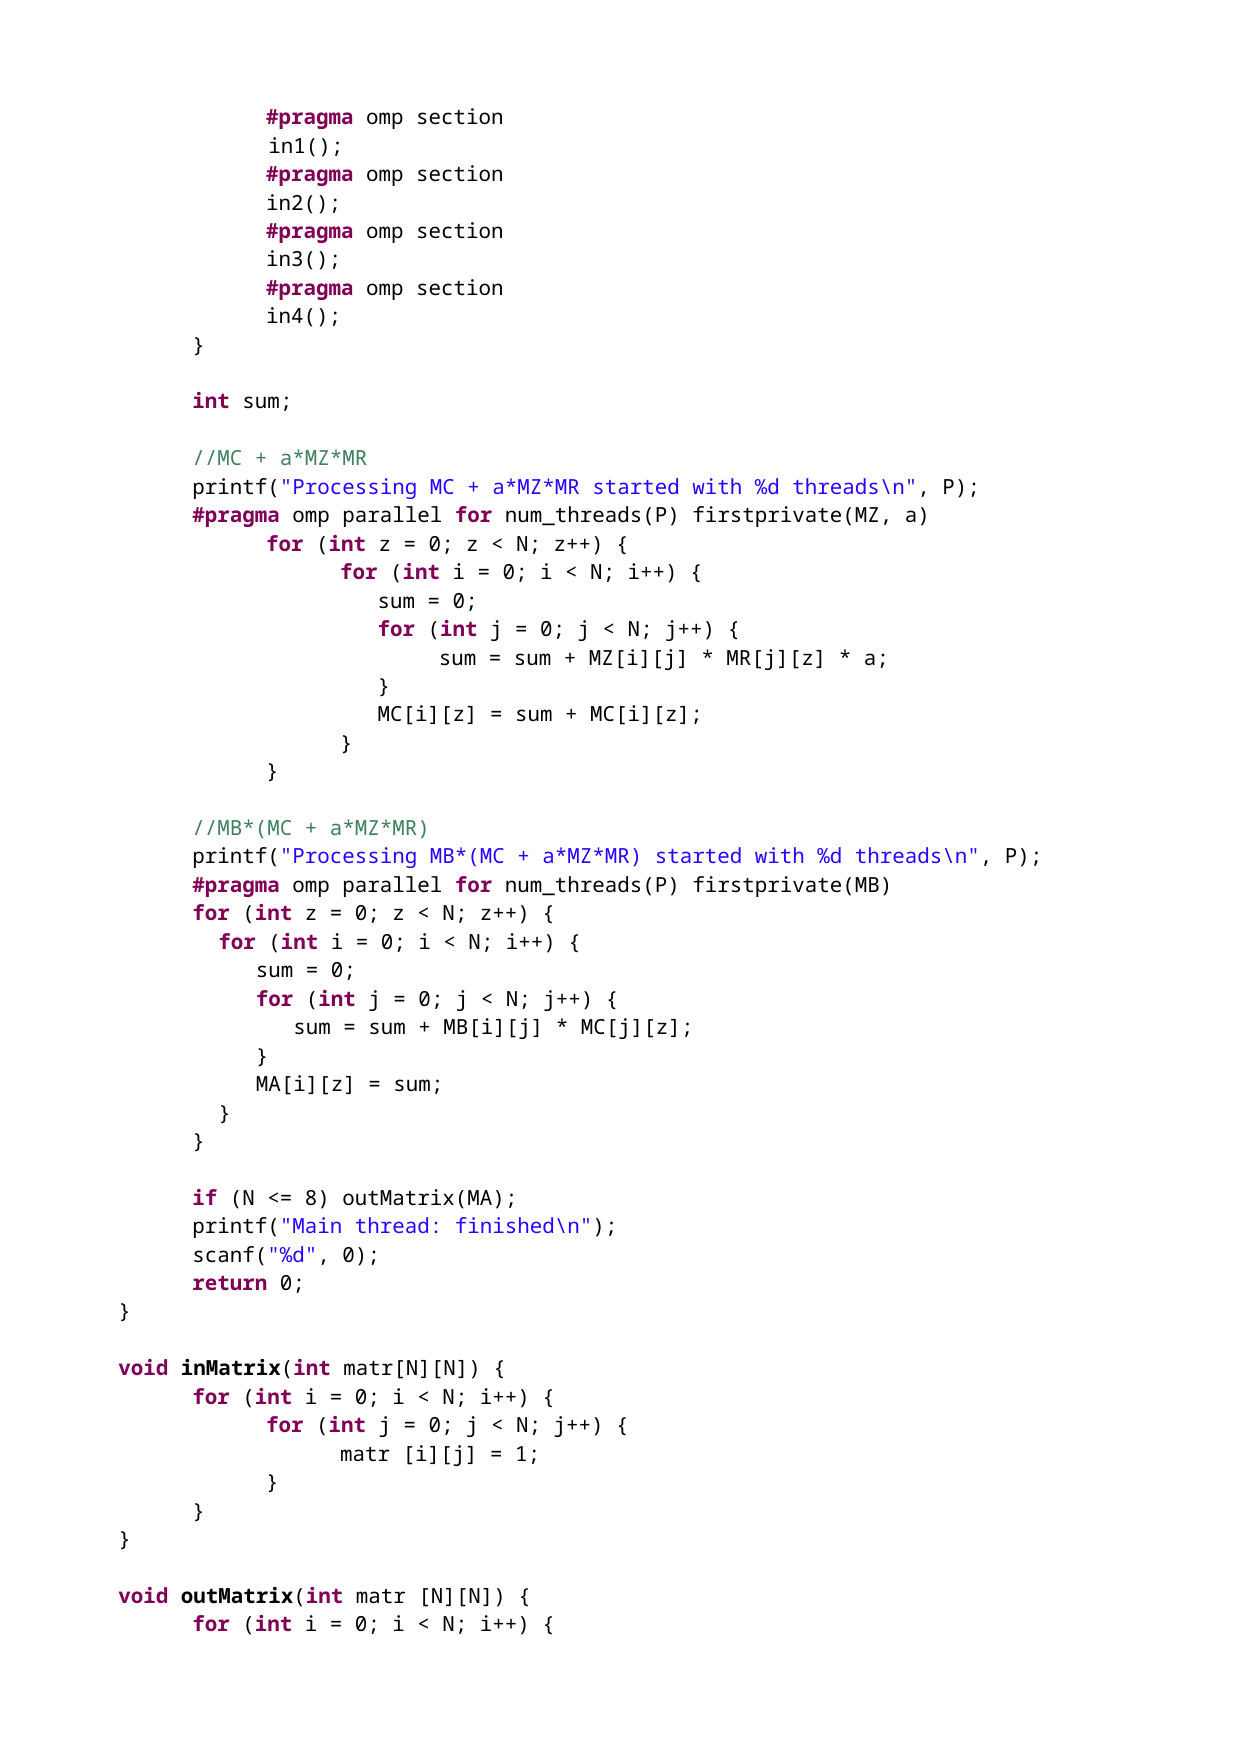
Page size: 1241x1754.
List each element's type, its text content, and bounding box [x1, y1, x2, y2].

text for (int i = 0; i < N; i++) { [118, 1382, 1122, 1410]
text return 0; [118, 1268, 1122, 1297]
text #pragma omp section [118, 102, 1122, 131]
text } [118, 671, 1122, 699]
text //MB*(MC + a*MZ*MR) [118, 813, 1122, 842]
text sum = sum + MZ[i][j] * MR[j][z] * a; [118, 643, 1122, 671]
text in4(); [118, 301, 1122, 330]
text } [118, 1041, 1122, 1069]
text } [118, 1496, 1122, 1524]
text for (int z = 0; z < N; z++) { [118, 898, 1122, 927]
text void inMatrix(int matr[N][N]) { [118, 1353, 1122, 1382]
text sum = 0; [118, 955, 1122, 984]
text in1(); [118, 131, 1122, 159]
text } [118, 1297, 1122, 1325]
text } [118, 330, 1122, 358]
text #pragma omp section [118, 159, 1122, 188]
text #pragma omp parallel for num_threads(P) firstprivate(MB) [118, 870, 1122, 898]
text } [118, 1467, 1122, 1496]
text printf("Main thread: finished\n"); [118, 1211, 1122, 1240]
text #pragma omp section [118, 273, 1122, 301]
text void outMatrix(int matr [N][N]) { [118, 1581, 1122, 1609]
text } [118, 756, 1122, 785]
text printf("Processing MB*(MC + a*MZ*MR) started with %d threads\n", P); [118, 842, 1122, 870]
text in2(); [118, 188, 1122, 216]
text for (int j = 0; j < N; j++) { [118, 984, 1122, 1012]
text printf("Processing MC + a*MZ*MR started with %d threads\n", P); [118, 472, 1122, 500]
text #pragma omp section [118, 216, 1122, 244]
text //MC + a*MZ*MR [118, 443, 1122, 472]
text } [118, 1524, 1122, 1553]
text for (int z = 0; z < N; z++) { [118, 529, 1122, 557]
text } [118, 1098, 1122, 1126]
text MC[i][z] = sum + MC[i][z]; [118, 699, 1122, 728]
text for (int j = 0; j < N; j++) { [118, 614, 1122, 643]
text MA[i][z] = sum; [118, 1069, 1122, 1098]
text sum = 0; [118, 586, 1122, 614]
text for (int i = 0; i < N; i++) { [118, 1609, 1122, 1638]
text sum = sum + MB[i][j] * MC[j][z]; [118, 1012, 1122, 1041]
text #pragma omp parallel for num_threads(P) firstprivate(MZ, a) [118, 500, 1122, 529]
text scanf("%d", 0); [118, 1240, 1122, 1268]
text matr [i][j] = 1; [118, 1439, 1122, 1467]
text for (int j = 0; j < N; j++) { [118, 1410, 1122, 1439]
text int sum; [118, 387, 1122, 415]
text for (int i = 0; i < N; i++) { [118, 927, 1122, 955]
text if (N <= 8) outMatrix(MA); [118, 1183, 1122, 1211]
text for (int i = 0; i < N; i++) { [118, 557, 1122, 586]
text } [118, 1126, 1122, 1154]
text } [118, 728, 1122, 756]
text in3(); [118, 244, 1122, 273]
